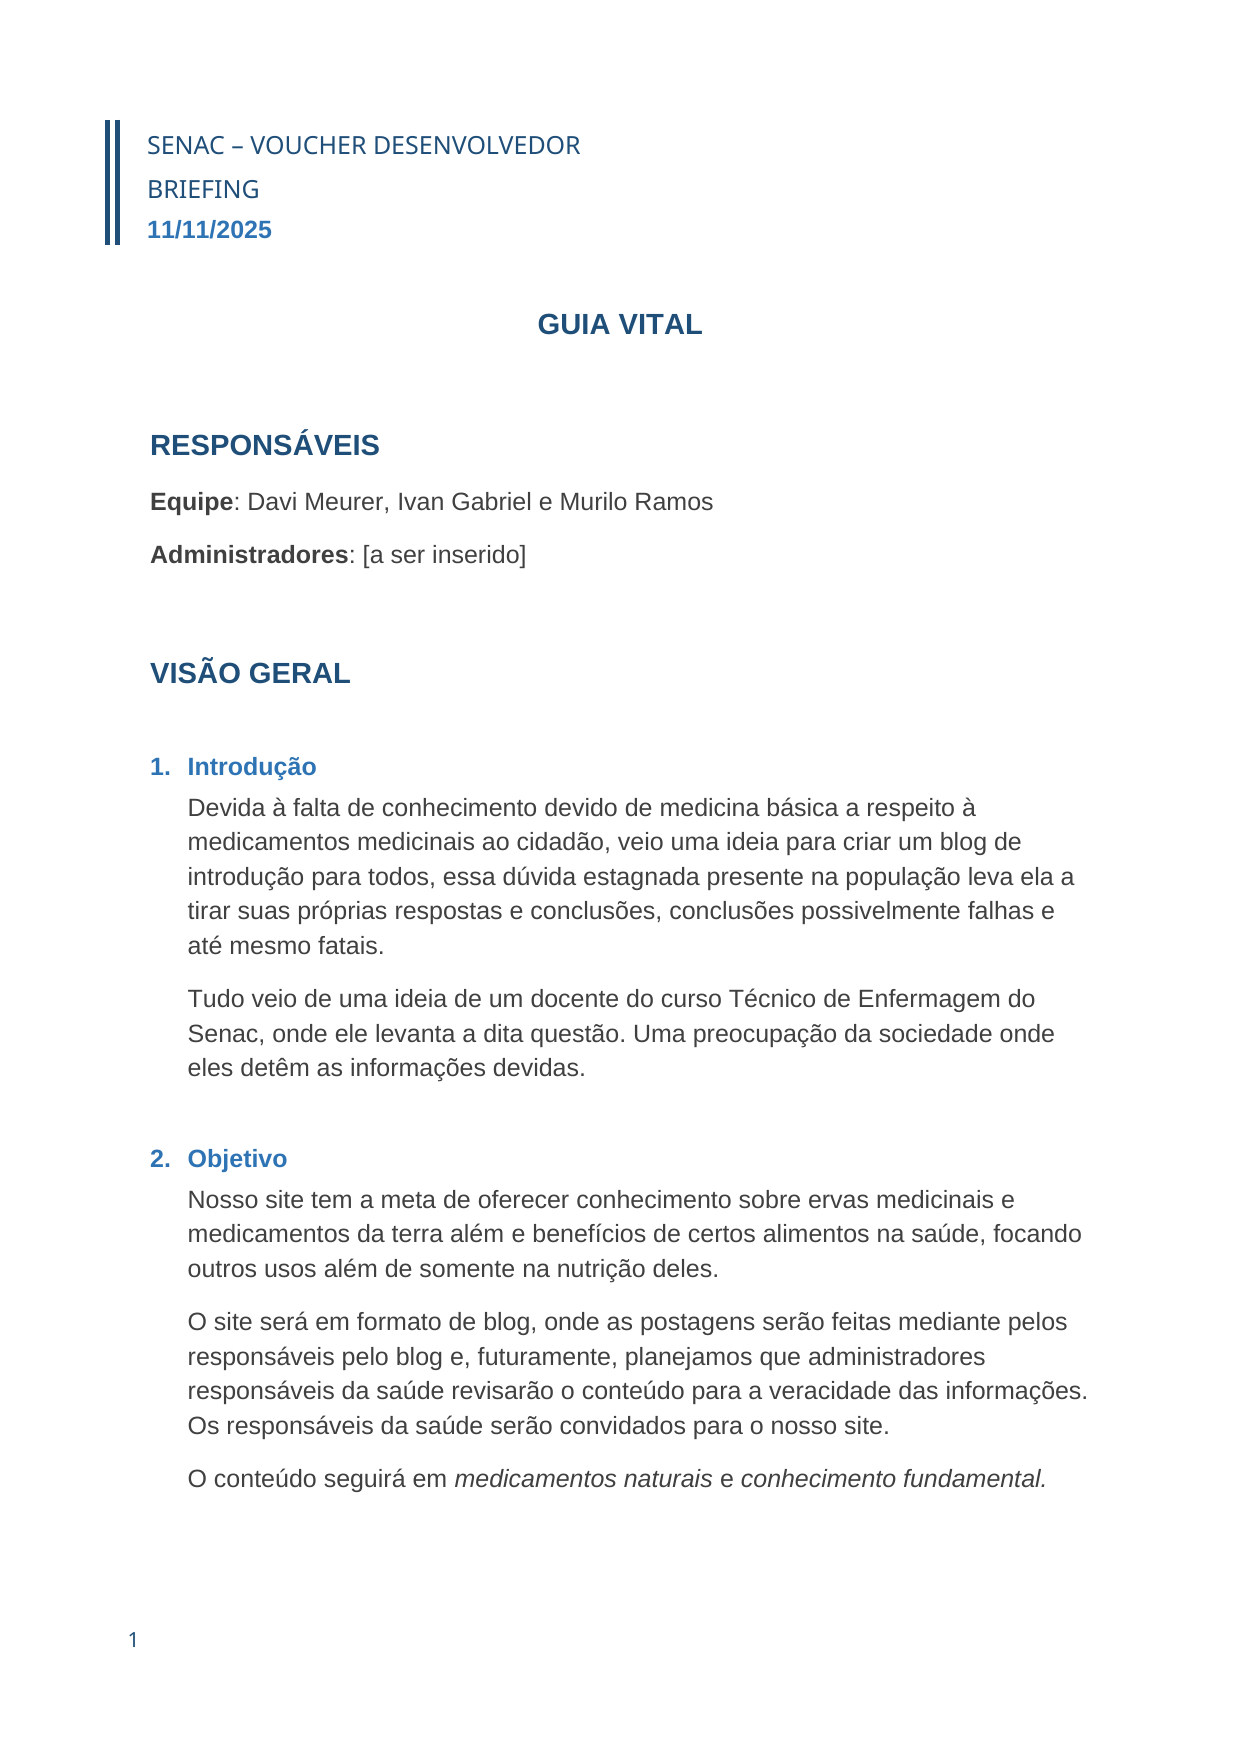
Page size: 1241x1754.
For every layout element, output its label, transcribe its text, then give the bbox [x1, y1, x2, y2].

text Tudo veio de uma ideia de um docente do curso Técnico de Enfermagem do Senac, onde ele levanta a dita questão. Uma preocupação da sociedade onde eles detêm as informações devidas. [187, 984, 1090, 1082]
text Devida à falta de conhecimento devido de medicina básica a respeito à medicamentos medicinais ao cidadão, veio uma ideia para criar um blog de introdução para todos, essa dúvida estagnada presente na população leva ela a tirar suas próprias respostas e conclusões, conclusões possivelmente falhas e até mesmo fatais. [187, 793, 1090, 959]
subtitle Visão geral [150, 656, 1090, 689]
table_header SENAC – Voucher desenvolvedor Briefing 11/11/2025 [136, 120, 1083, 244]
text Equipe: Davi Meurer, Ivan Gabriel e Murilo Ramos [150, 487, 1090, 515]
subtitle Introdução [150, 752, 1090, 780]
subtitle Guia Vital [150, 307, 1090, 341]
text O conteúdo seguirá em medicamentos naturais e conhecimento fundamental. [187, 1464, 1090, 1493]
text Nosso site tem a meta de oferecer conhecimento sobre ervas medicinais e medicamentos da terra além e benefícios de certos alimentos na saúde, focando outros usos além de somente na nutrição deles. [187, 1185, 1090, 1283]
text O site será em formato de blog, onde as postagens serão feitas mediante pelos responsáveis pelo blog e, futuramente, planejamos que administradores responsáveis da saúde revisarão o conteúdo para a veracidade das informações. Os responsáveis da saúde serão convidados para o nosso site. [187, 1307, 1090, 1439]
table_header [120, 120, 136, 244]
subtitle Responsáveis [150, 428, 1090, 462]
text Administradores: [a ser inserido] [150, 540, 1090, 569]
subtitle Objetivo [150, 1144, 1090, 1172]
